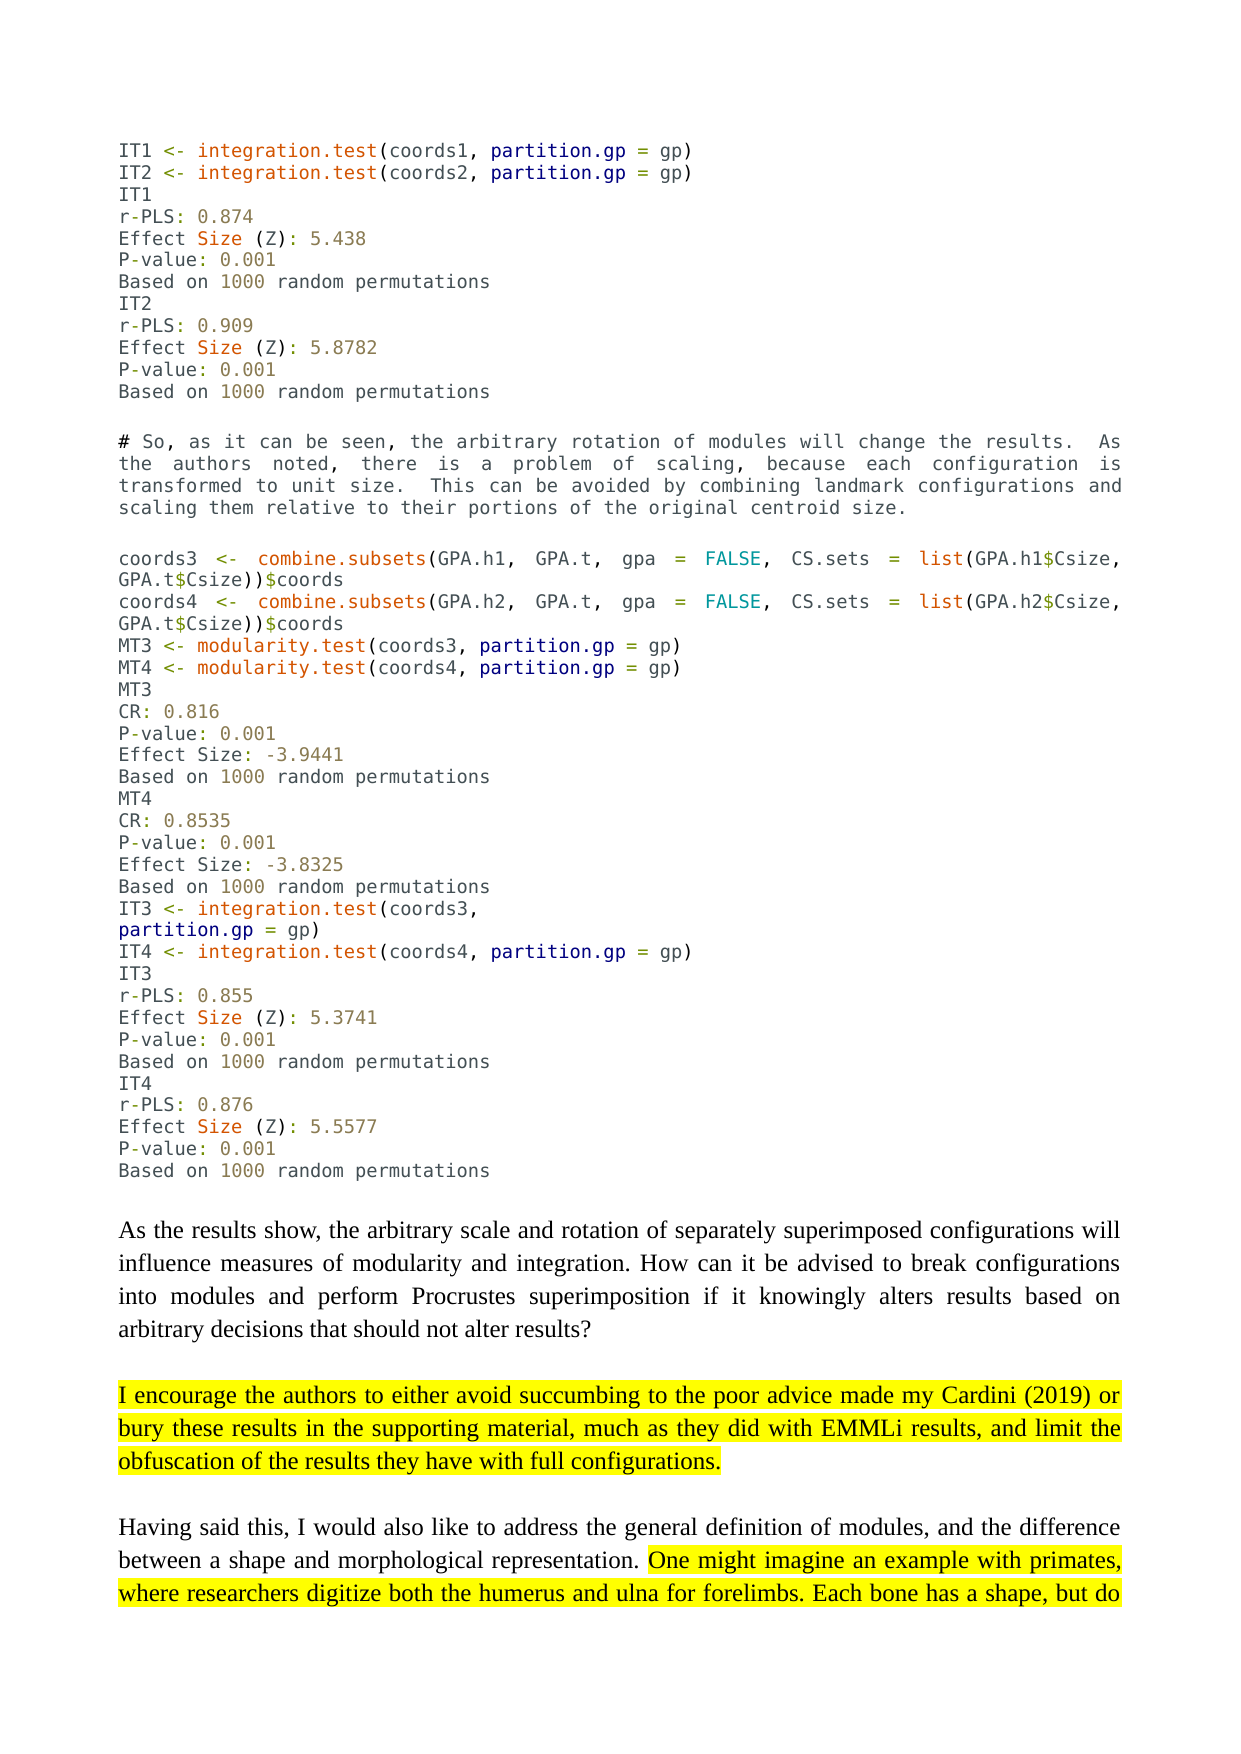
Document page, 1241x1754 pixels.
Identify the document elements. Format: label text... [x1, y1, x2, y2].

text P-value: 0.001 [118, 722, 1122, 744]
text Effect Size (Z): 5.8782 [118, 337, 1122, 359]
text coords3 <- combine.subsets(GPA.h1, GPA.t, gpa = FALSE, CS.sets = list(GPA.h1$Csize, GPA.t$Csize))$coords [118, 547, 1122, 591]
text IT3 [118, 963, 1122, 985]
text IT4 <- integration.test(coords4, partition.gp = gp) [118, 941, 1122, 963]
text IT3 <- integration.test(coords3, [118, 897, 1122, 919]
text Based on 1000 random permutations [118, 1051, 1122, 1072]
text Based on 1000 random permutations [118, 766, 1122, 788]
text P-value: 0.001 [118, 359, 1122, 381]
text I encourage the authors to either avoid succumbing to the poor advice made my Cardini (2019) or bury these results in the supporting material, much as they did with EMMLi results, and limit the obfuscation of the results they have with full configurations. [118, 1380, 1122, 1475]
text MT3 <- modularity.test(coords3, partition.gp = gp) [118, 635, 1122, 657]
text Based on 1000 random permutations [118, 381, 1122, 402]
text Effect Size: -3.9441 [118, 744, 1122, 766]
text Based on 1000 random permutations [118, 271, 1122, 293]
text Based on 1000 random permutations [118, 1160, 1122, 1182]
text As the results show, the arbitrary scale and rotation of separately superimposed configurations will influence measures of modularity and integration. How can it be advised to break configurations into modules and perform Procrustes superimposition if it knowingly alters results based on arbitrary decisions that should not alter results? [118, 1215, 1122, 1343]
text IT2 [118, 293, 1122, 315]
text partition.gp = gp) [118, 919, 1122, 941]
text Effect Size (Z): 5.3741 [118, 1007, 1122, 1029]
text MT3 CR: 0.816 [118, 679, 1122, 722]
text r-PLS: 0.876 [118, 1094, 1122, 1116]
text Effect Size: -3.8325 [118, 854, 1122, 876]
text Based on 1000 random permutations [118, 876, 1122, 897]
text IT1 [118, 184, 1122, 206]
text MT4 [118, 788, 1122, 810]
text P-value: 0.001 [118, 832, 1122, 854]
text r-PLS: 0.874 [118, 206, 1122, 227]
text MT4 <- modularity.test(coords4, partition.gp = gp) [118, 657, 1122, 679]
text r-PLS: 0.909 [118, 315, 1122, 337]
text coords4 <- combine.subsets(GPA.h2, GPA.t, gpa = FALSE, CS.sets = list(GPA.h2$Csize, GPA.t$Csize))$coords [118, 591, 1122, 635]
text P-value: 0.001 [118, 1029, 1122, 1051]
text r-PLS: 0.855 [118, 985, 1122, 1007]
text IT2 <- integration.test(coords2, partition.gp = gp) [118, 162, 1122, 184]
text P-value: 0.001 [118, 249, 1122, 271]
text IT4 [118, 1072, 1122, 1094]
text Having said this, I would also like to address the general definition of modules, and the difference between a shape and morphological representation. One might imagine an example with primates, where researchers digitize both the humerus and ulna for forelimbs. Each bone has a shape, but do [118, 1512, 1122, 1607]
text Effect Size (Z): 5.438 [118, 227, 1122, 249]
text Effect Size (Z): 5.5577 [118, 1116, 1122, 1138]
text CR: 0.8535 [118, 810, 1122, 832]
text # So, as it can be seen, the arbitrary rotation of modules will change the results. As the authors noted, there is a problem of scaling, because each configuration is transformed to unit size. This can be avoided by combining landmark configurations and scaling them relative to their portions of the original centroid size. [118, 431, 1122, 519]
text P-value: 0.001 [118, 1138, 1122, 1160]
text IT1 <- integration.test(coords1, partition.gp = gp) [118, 118, 1122, 162]
